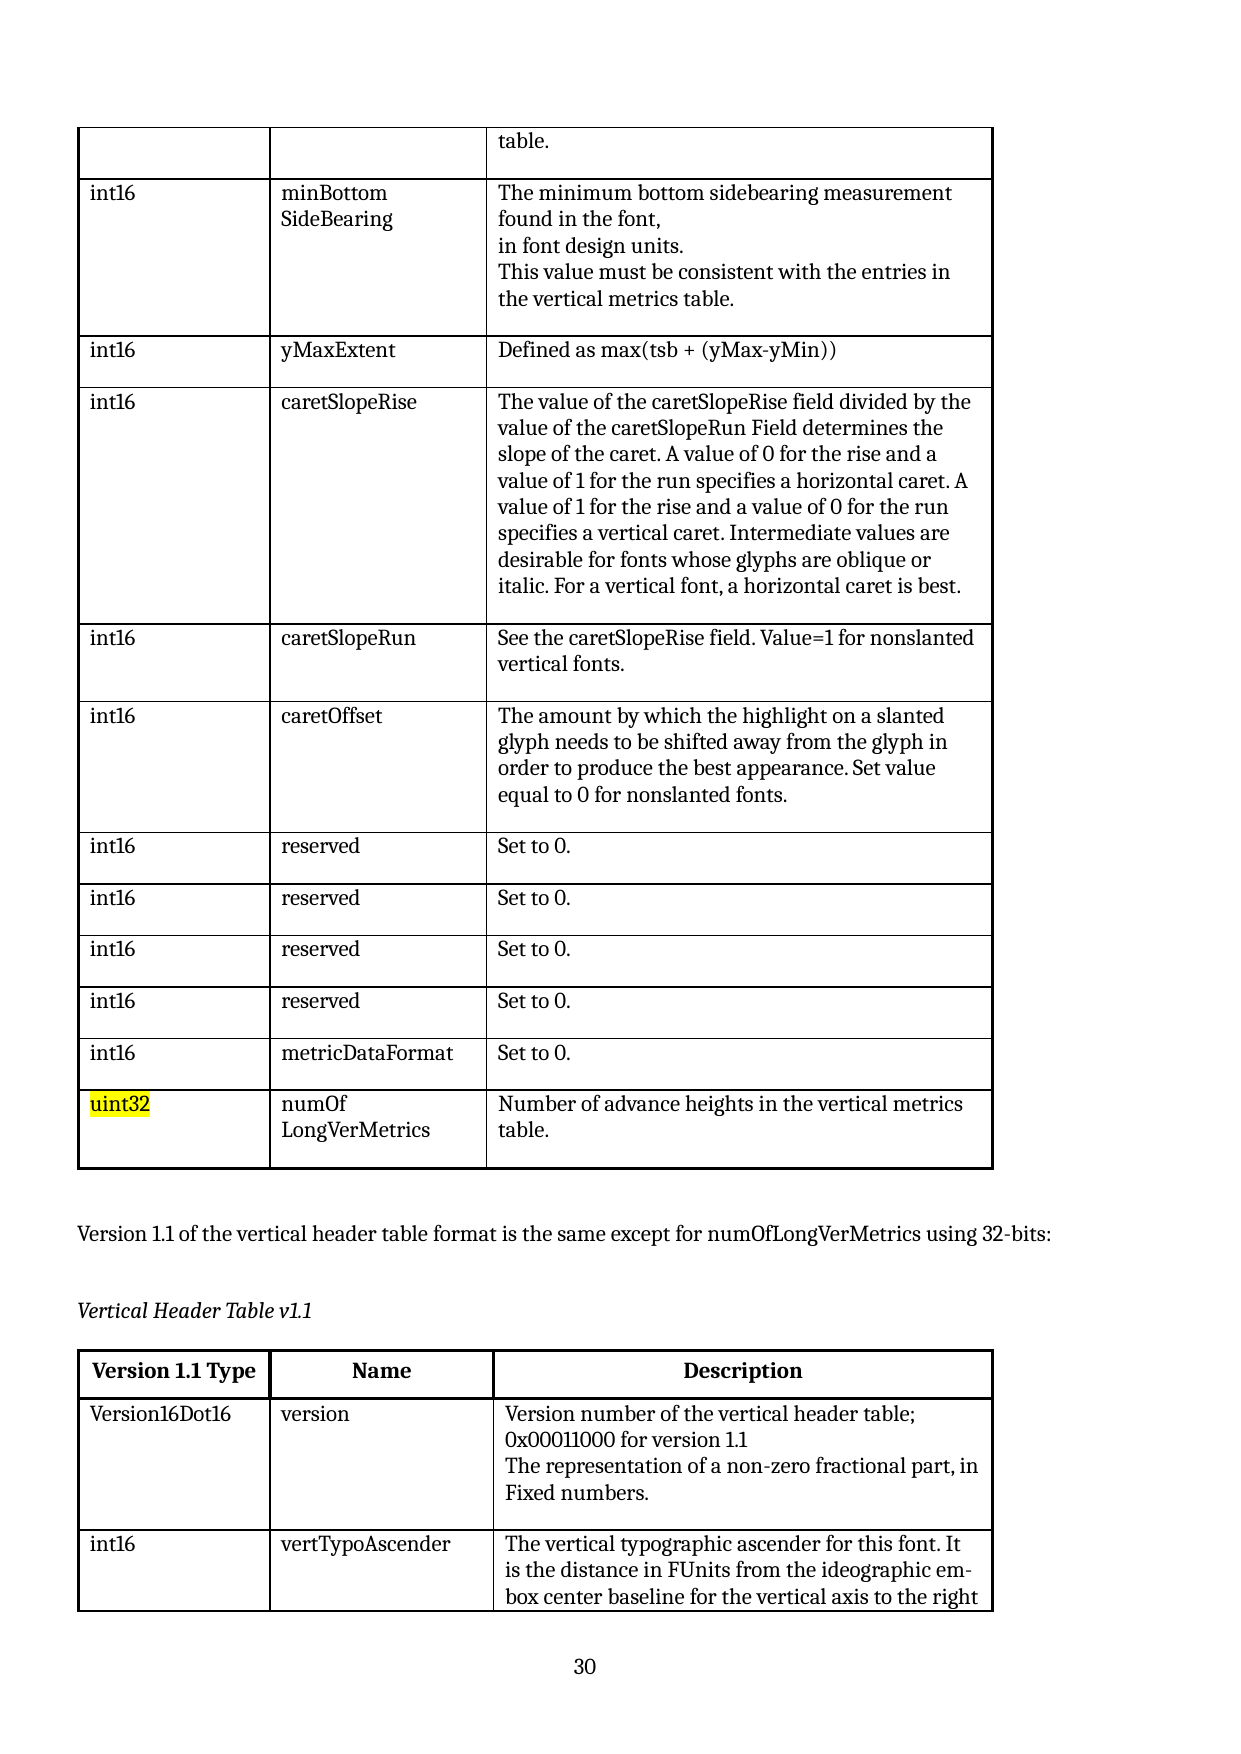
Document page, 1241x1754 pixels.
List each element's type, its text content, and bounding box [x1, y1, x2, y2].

table_cell Set to 0. [487, 936, 991, 986]
table_cell numOf LongVerMetrics [271, 1091, 486, 1167]
table_cell version [271, 1400, 493, 1529]
table_cell Version16Dot16 [80, 1400, 269, 1529]
table_cell int16 [80, 702, 269, 831]
table_cell yMaxExtent [271, 337, 486, 387]
table_header Description [495, 1352, 991, 1397]
table_cell int16 [80, 388, 269, 623]
table_cell Number of advance heights in the vertical metrics table. [487, 1091, 991, 1167]
table_cell caretOffset [271, 702, 486, 831]
table_cell uint32 [80, 1091, 269, 1167]
table_cell minBottom SideBearing [271, 180, 486, 335]
table_cell int16 [80, 936, 269, 986]
table_cell Defined as max(tsb + (yMax-yMin)) [487, 337, 991, 387]
table_cell int16 [80, 337, 269, 387]
table_cell reserved [271, 988, 486, 1038]
table_cell Set to 0. [487, 833, 991, 883]
table_cell [271, 128, 486, 178]
table_cell int16 [80, 180, 269, 335]
table_cell Set to 0. [487, 1039, 991, 1089]
table_cell The minimum bottom sidebearing measurement found in the font, in font design units. This value must be consistent with the entries in the vertical metrics table. [487, 180, 991, 335]
table_cell The amount by which the highlight on a slanted glyph needs to be shifted away from the glyph in order to produce the best appearance. Set value equal to 0 for nonslanted fonts. [487, 702, 991, 831]
table_cell caretSlopeRun [271, 625, 486, 701]
table_cell int16 [80, 988, 269, 1038]
text Version 1.1 of the vertical header table format is the same except for numOfLongVerMetrics using 32-bits: [77, 1220, 1093, 1247]
table_cell table. [487, 128, 991, 178]
table_cell reserved [271, 885, 486, 934]
table_cell vertTypoAscender [271, 1531, 493, 1610]
table_cell [80, 128, 269, 178]
table_cell caretSlopeRise [271, 388, 486, 623]
table_header Version 1.1 Type [80, 1352, 268, 1397]
table_cell Set to 0. [487, 988, 991, 1038]
table_cell Set to 0. [487, 885, 991, 934]
table_cell Version number of the vertical header table; 0x00011000 for version 1.1 The representation of a non-zero fractional part, in Fixed numbers. [494, 1400, 991, 1529]
table_cell The vertical typographic ascender for this font. It is the distance in FUnits from the ideographic em-box center baseline for the vertical axis to the right [494, 1531, 991, 1610]
text Vertical Header Table v1.1 [77, 1271, 1093, 1324]
table_cell metricDataFormat [271, 1039, 486, 1089]
table_cell int16 [80, 1039, 269, 1089]
table_cell int16 [80, 625, 269, 701]
table_cell int16 [80, 833, 269, 883]
table_cell The value of the caretSlopeRise field divided by the value of the caretSlopeRun Field determines the slope of the caret. A value of 0 for the rise and a value of 1 for the run specifies a horizontal caret. A value of 1 for the rise and a value of 0 for the run specifies a vertical caret. Intermediate values are desirable for fonts whose glyphs are oblique or italic. For a vertical font, a horizontal caret is best. [487, 388, 991, 623]
table_cell int16 [80, 1531, 269, 1610]
table_header Name [272, 1352, 492, 1397]
table_cell See the caretSlopeRise field. Value=1 for nonslanted vertical fonts. [487, 625, 991, 701]
table_cell reserved [271, 833, 486, 883]
table_cell reserved [271, 936, 486, 986]
table_cell int16 [80, 885, 269, 934]
